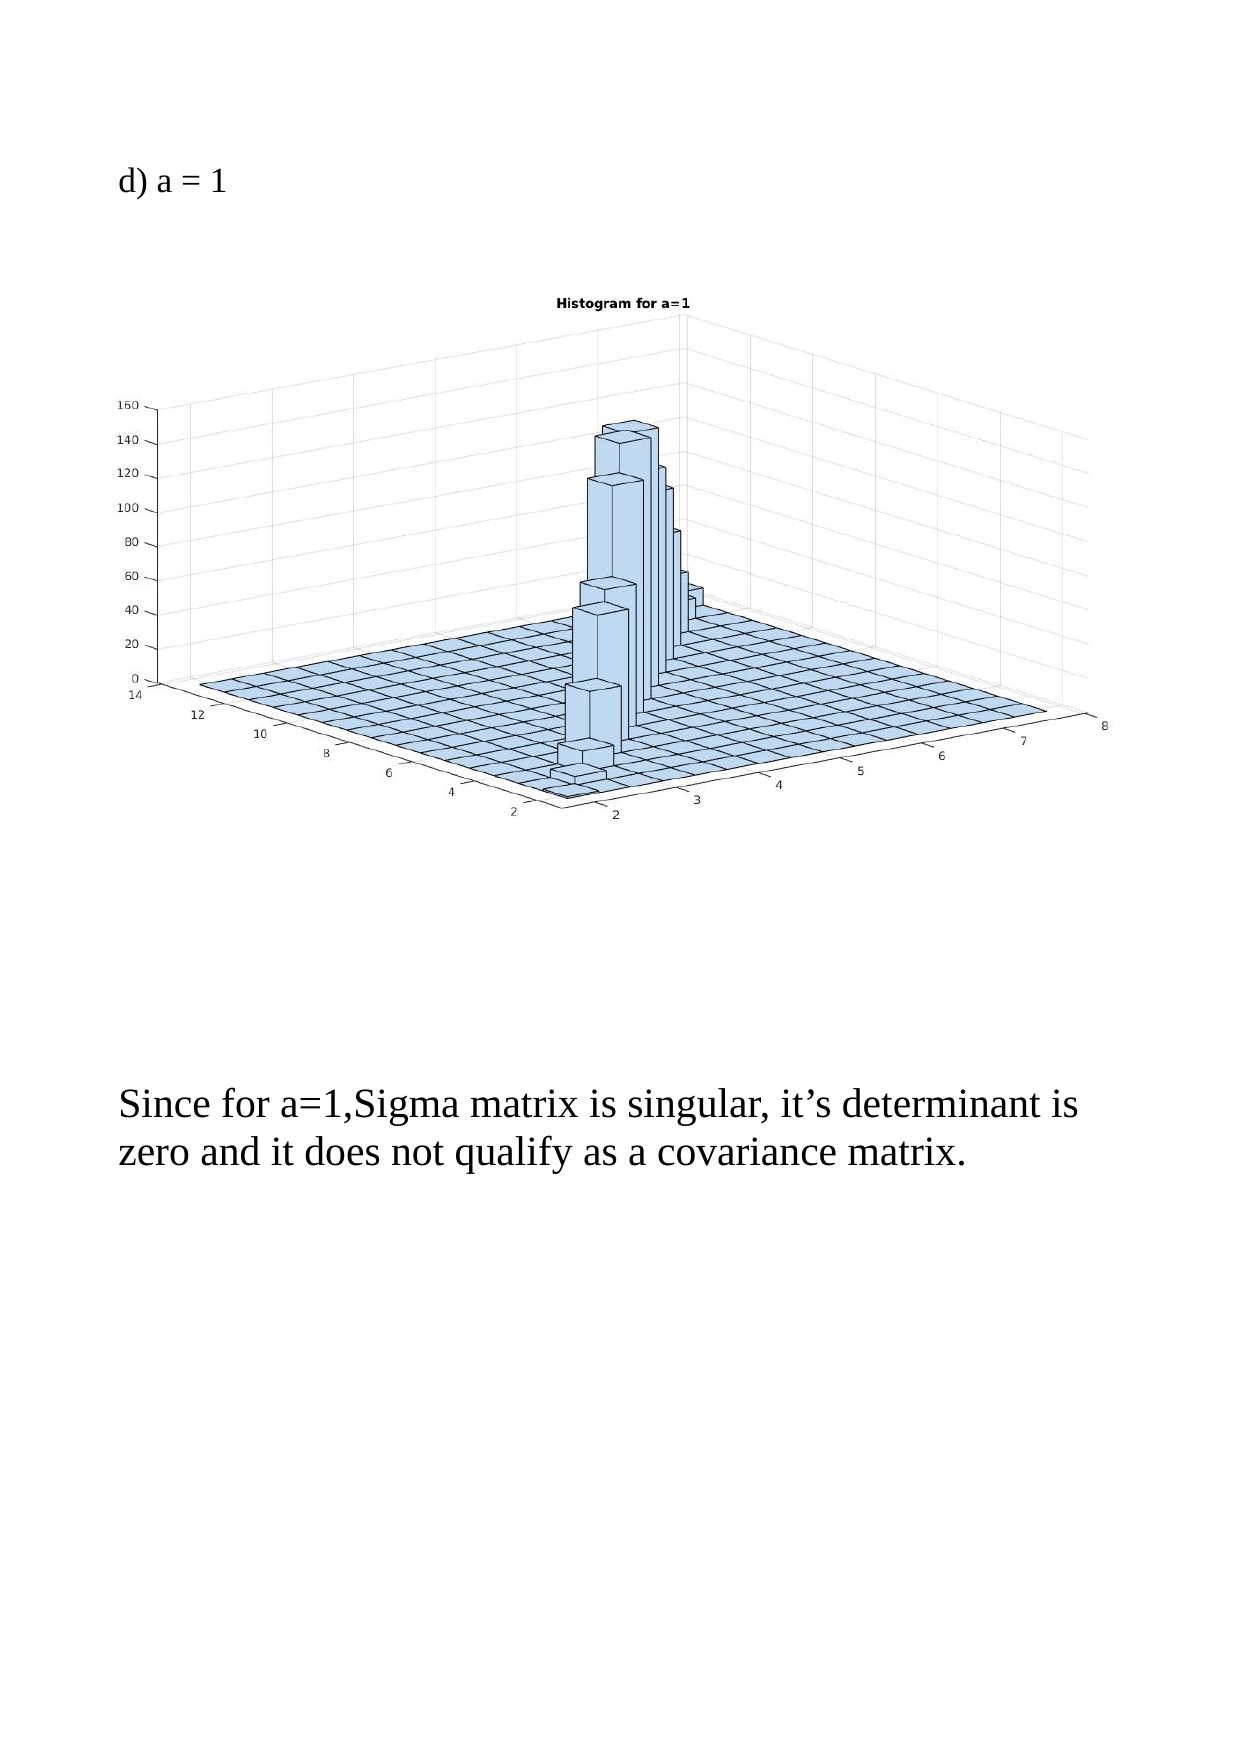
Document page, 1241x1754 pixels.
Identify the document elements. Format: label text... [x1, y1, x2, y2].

picture [0, 268, 1203, 875]
text d) a = 1 [118, 159, 1122, 200]
text Since for a=1,Sigma matrix is singular, it’s determinant is zero and it does not qualify as a covariance matrix. [118, 1079, 1122, 1175]
